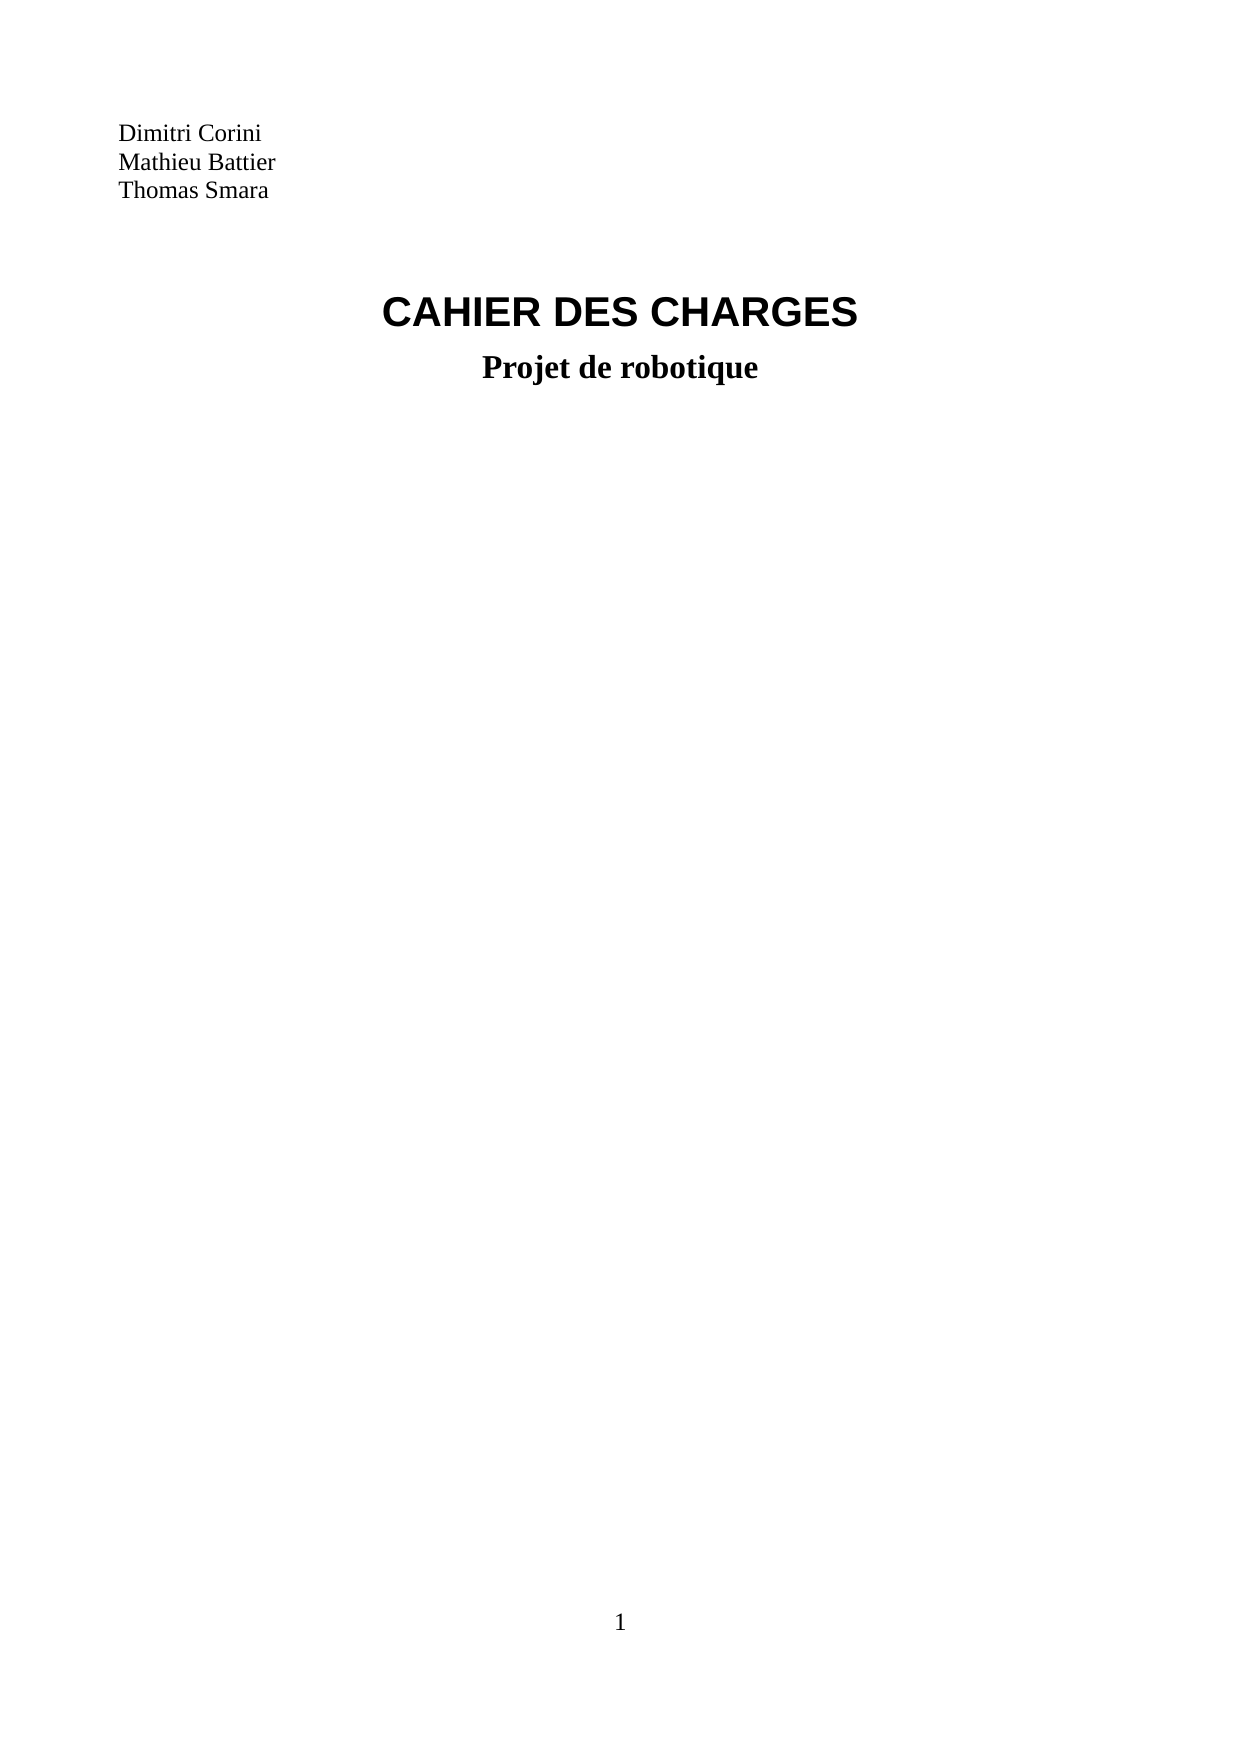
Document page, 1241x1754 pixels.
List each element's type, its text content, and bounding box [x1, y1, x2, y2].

text Thomas Smara [118, 176, 1122, 204]
text Projet de robotique [118, 347, 1122, 386]
subtitle CAHIER DES CHARGES [118, 287, 1122, 335]
text Dimitri Corini [118, 118, 1122, 147]
text Mathieu Battier [118, 147, 1122, 176]
